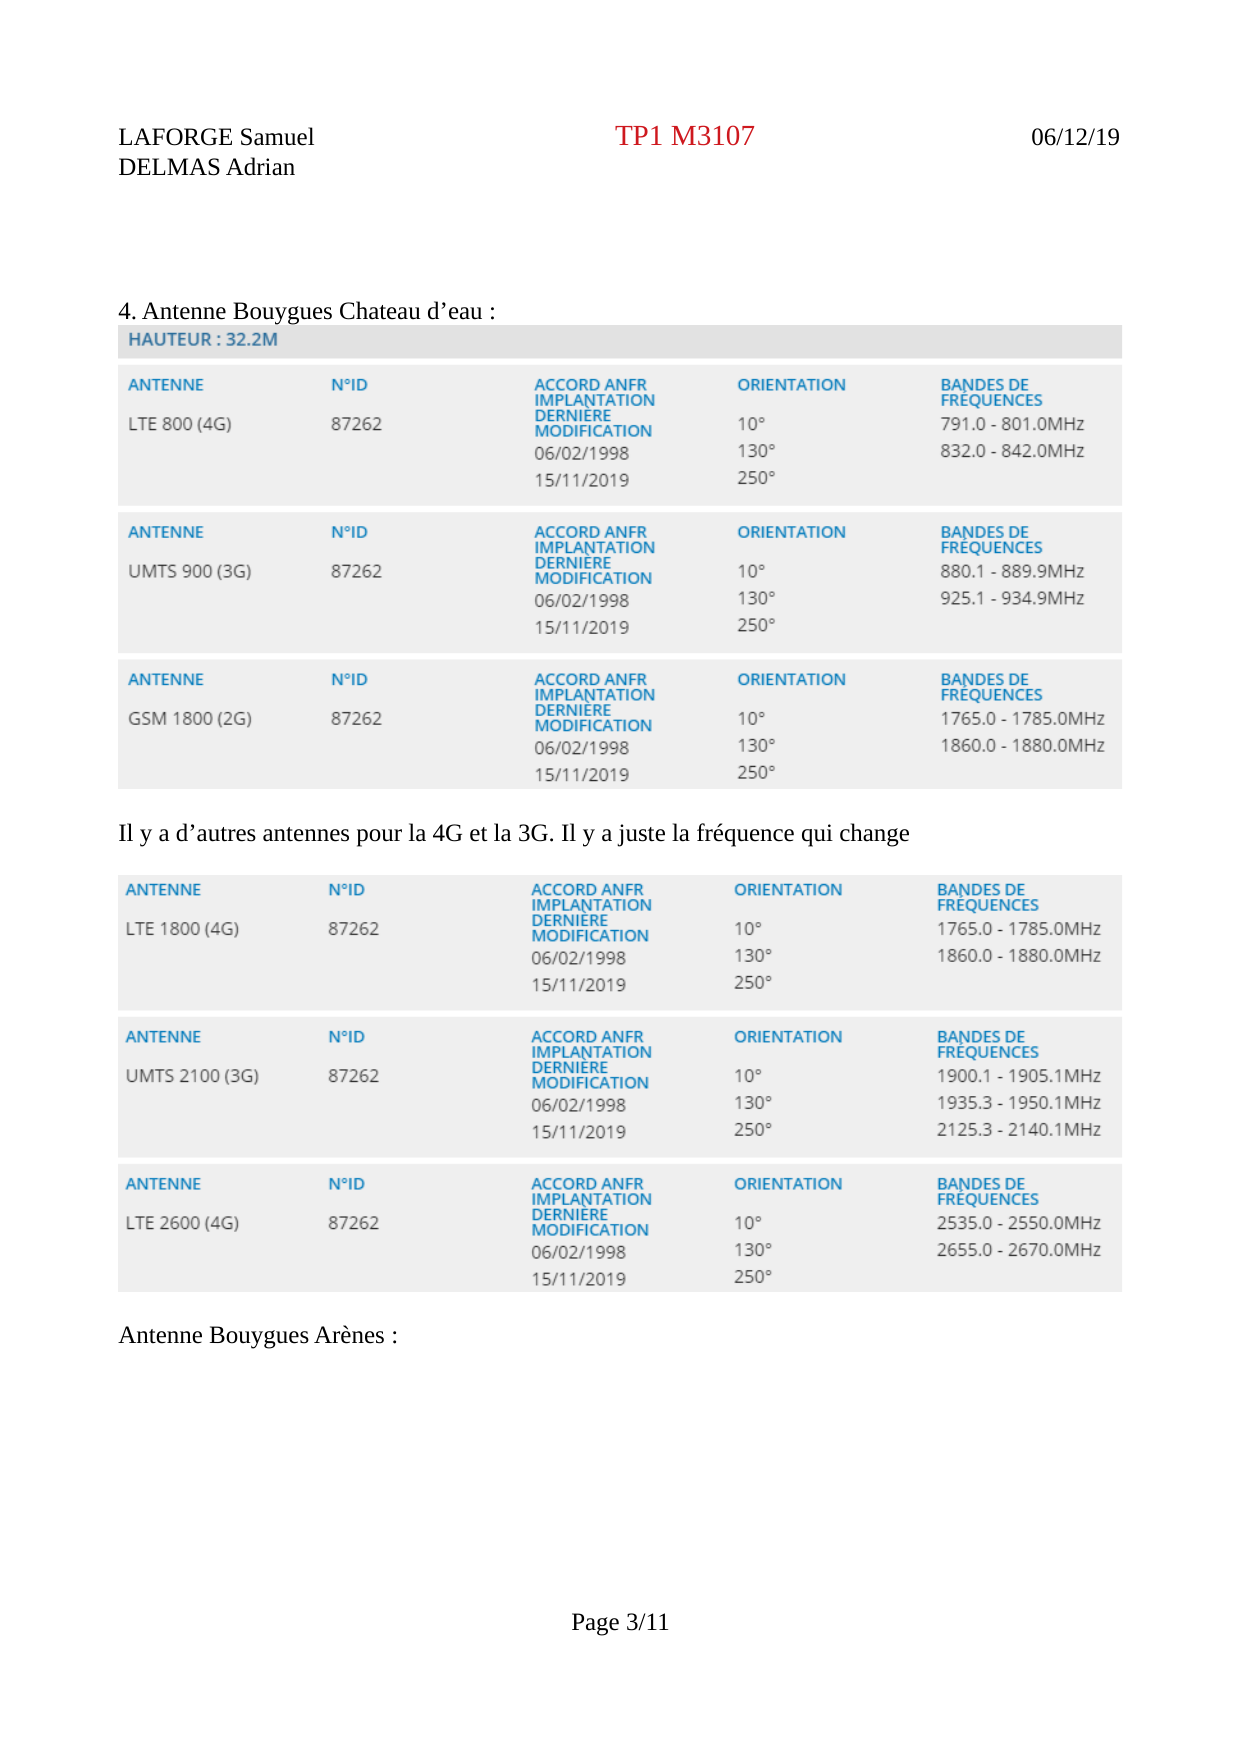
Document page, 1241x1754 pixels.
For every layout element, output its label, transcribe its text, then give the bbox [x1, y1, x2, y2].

text 4. Antenne Bouygues Chateau d’eau : [118, 296, 1122, 325]
text Antenne Bouygues Arènes : [118, 1320, 1122, 1349]
text Il y a d’autres antennes pour la 4G et la 3G. Il y a juste la fréquence qui change [118, 818, 1122, 847]
picture [118, 325, 1123, 789]
picture [118, 875, 1123, 1292]
